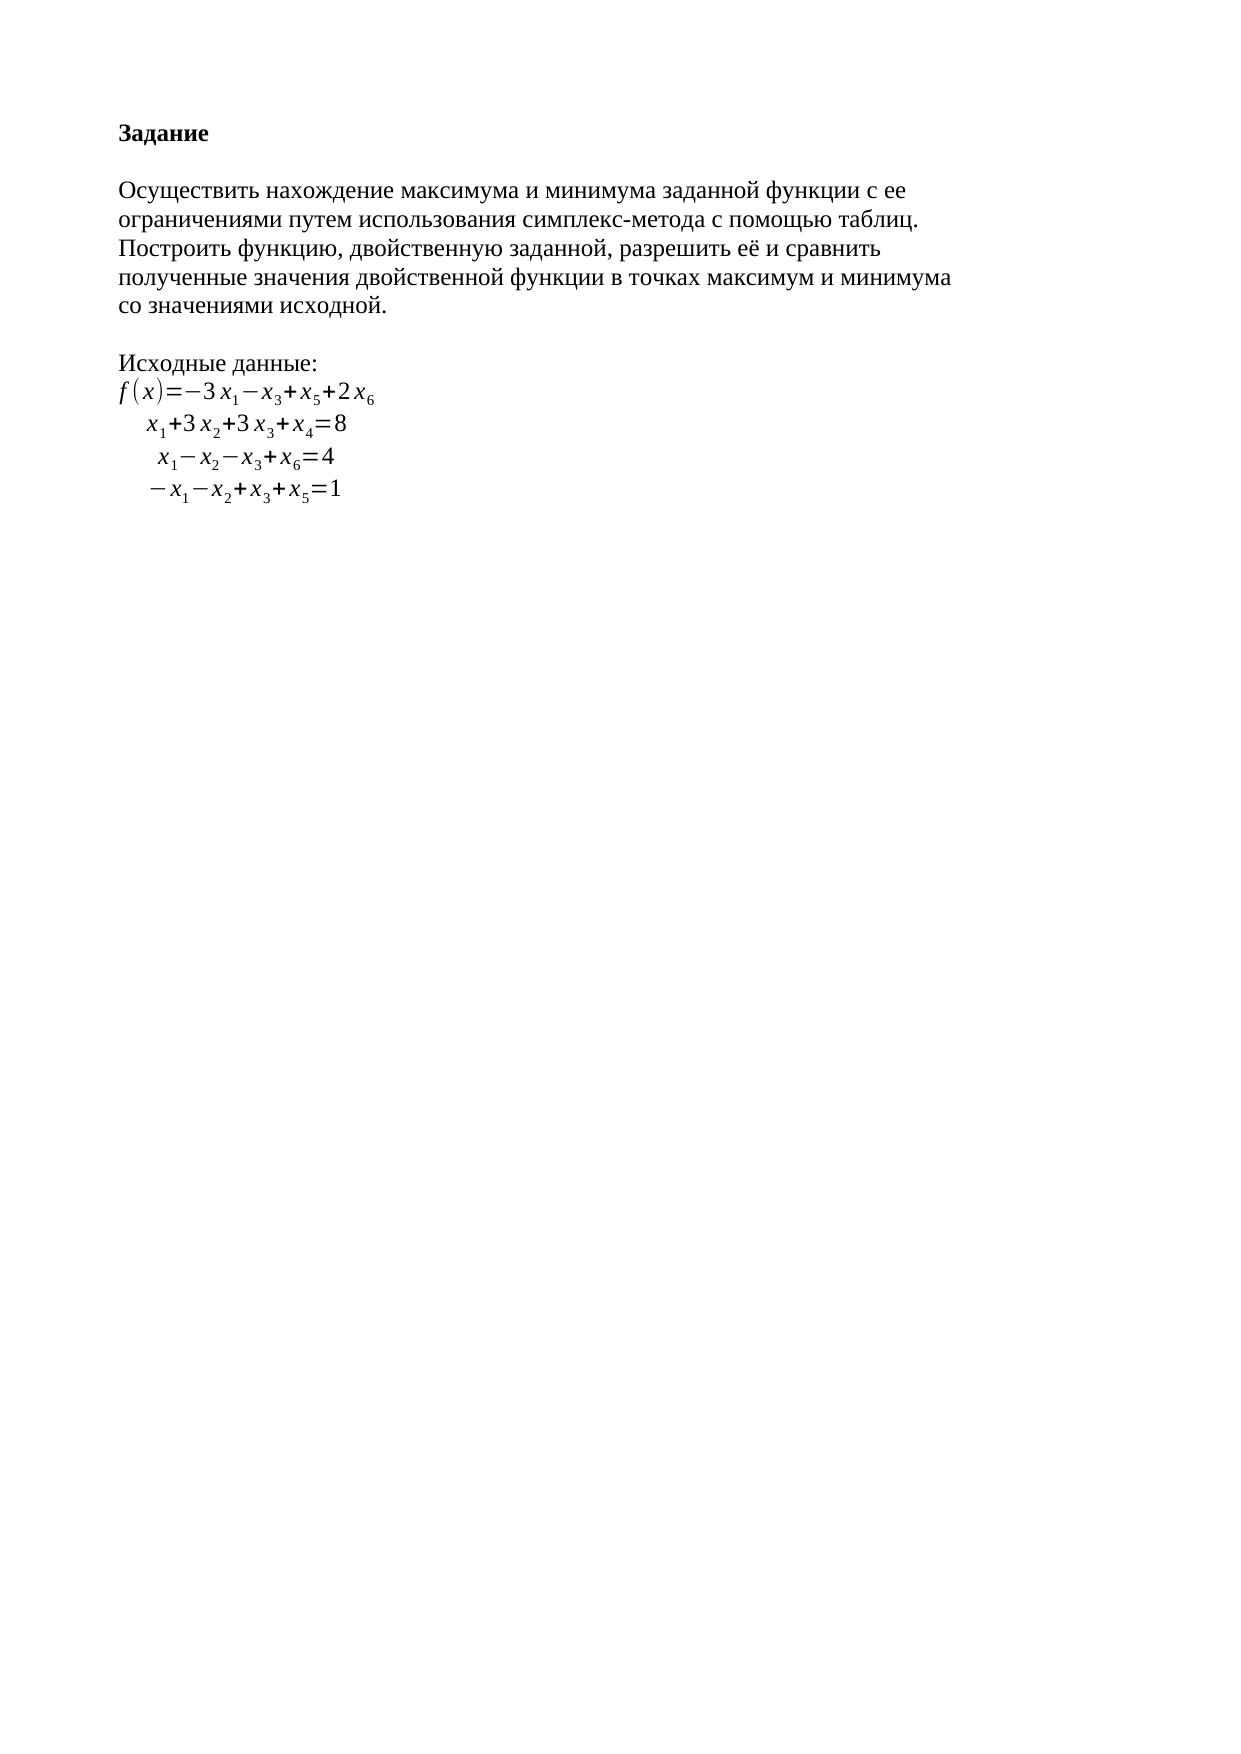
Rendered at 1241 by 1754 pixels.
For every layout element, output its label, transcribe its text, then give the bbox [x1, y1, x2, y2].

text Задание Осуществить нахождение максимума и минимума заданной функции с ее ограничениями путем использования симплекс-метода с помощью таблиц. Построить функцию, двойственную заданной, разрешить её и сравнить полученные значения двойственной функции в точках максимум и минимума со значениями исходной. Исходные данные: [118, 118, 1122, 535]
